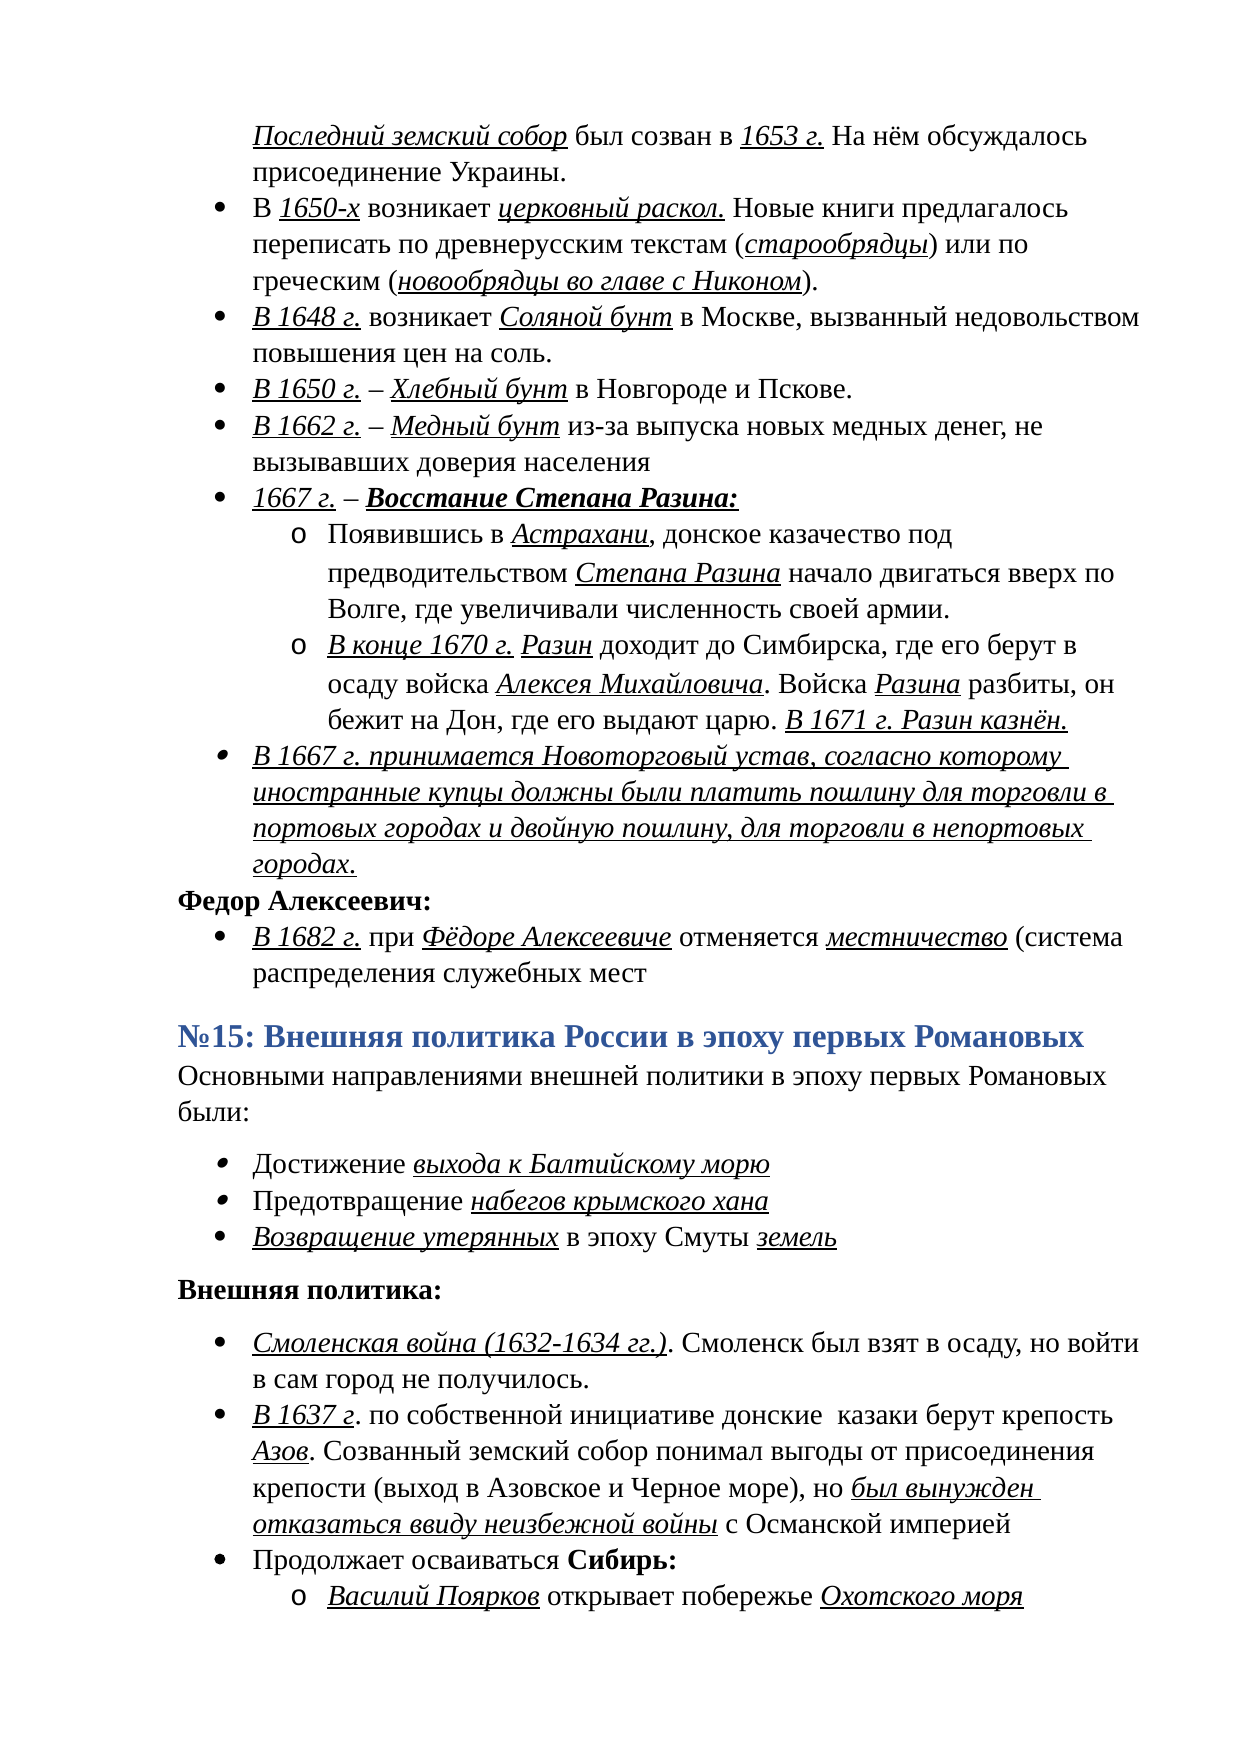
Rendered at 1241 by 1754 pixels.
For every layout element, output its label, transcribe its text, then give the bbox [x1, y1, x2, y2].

list Смоленская война (1632-1634 гг.). Смоленск был взят в осаду, но войти в сам город не получилось. [215, 1325, 1152, 1395]
list В 1650 г. – Хлебный бунт в Новгороде и Пскове. [215, 371, 1152, 405]
list В конце 1670 г. Разин доходит до Симбирска, где его берут в осаду войска Алексея Михайловича. Войска Разина разбиты, он бежит на Дон, где его выдают царю. В 1671 г. Разин казнён. [290, 627, 1152, 736]
list В 1637 г. по собственной инициативе донские казаки берут крепость Азов. Созванный земский собор понимал выгоды от присоединения крепости (выход в Азовское и Черное море), но был вынужден отказаться ввиду неизбежной войны с Османской империей [215, 1397, 1152, 1539]
list В 1682 г. при Фёдоре Алексеевиче отменяется местничество (система распределения служебных мест [215, 919, 1152, 989]
list Предотвращение набегов крымского хана [215, 1183, 1152, 1217]
list Возвращение утерянных в эпоху Смуты земель [215, 1219, 1152, 1253]
list Достижение выхода к Балтийскому морю [215, 1147, 1152, 1180]
list Появившись в Астрахани, донское казачество под предводительством Степана Разина начало двигаться вверх по Волге, где увеличивали численность своей армии. [290, 516, 1152, 624]
list В 1650-х возникает церковный раскол. Новые книги предлагалось переписать по древнерусским текстам (старообрядцы) или по греческим (новообрядцы во главе с Никоном). [215, 190, 1152, 296]
subtitle №15: Внешняя политика России в эпоху первых Романовых [177, 1016, 1152, 1055]
list Последний земский собор был созван в 1653 г. На нём обсуждалось присоединение Украины. [215, 118, 1152, 188]
list В 1662 г. – Медный бунт из-за выпуска новых медных денег, не вызывавших доверия населения [215, 408, 1152, 477]
list 1667 г. – Восстание Степана Разина: [215, 480, 1152, 514]
list В 1648 г. возникает Соляной бунт в Москве, вызванный недовольством повышения цен на соль. [215, 299, 1152, 369]
list В 1667 г. принимается Новоторговый устав, согласно которому иностранные купцы должны были платить пошлину для торговли в портовых городах и двойную пошлину, для торговли в непортовых городах. [215, 738, 1152, 880]
list Василий Поярков открывает побережье Охотского моря [290, 1578, 1152, 1614]
list Продолжает осваиваться Сибирь: [215, 1542, 1152, 1576]
text Внешняя политика: [177, 1272, 1152, 1306]
text Основными направлениями внешней политики в эпоху первых Романовых были: [177, 1058, 1152, 1127]
list Федор Алексеевич: [177, 883, 1152, 916]
